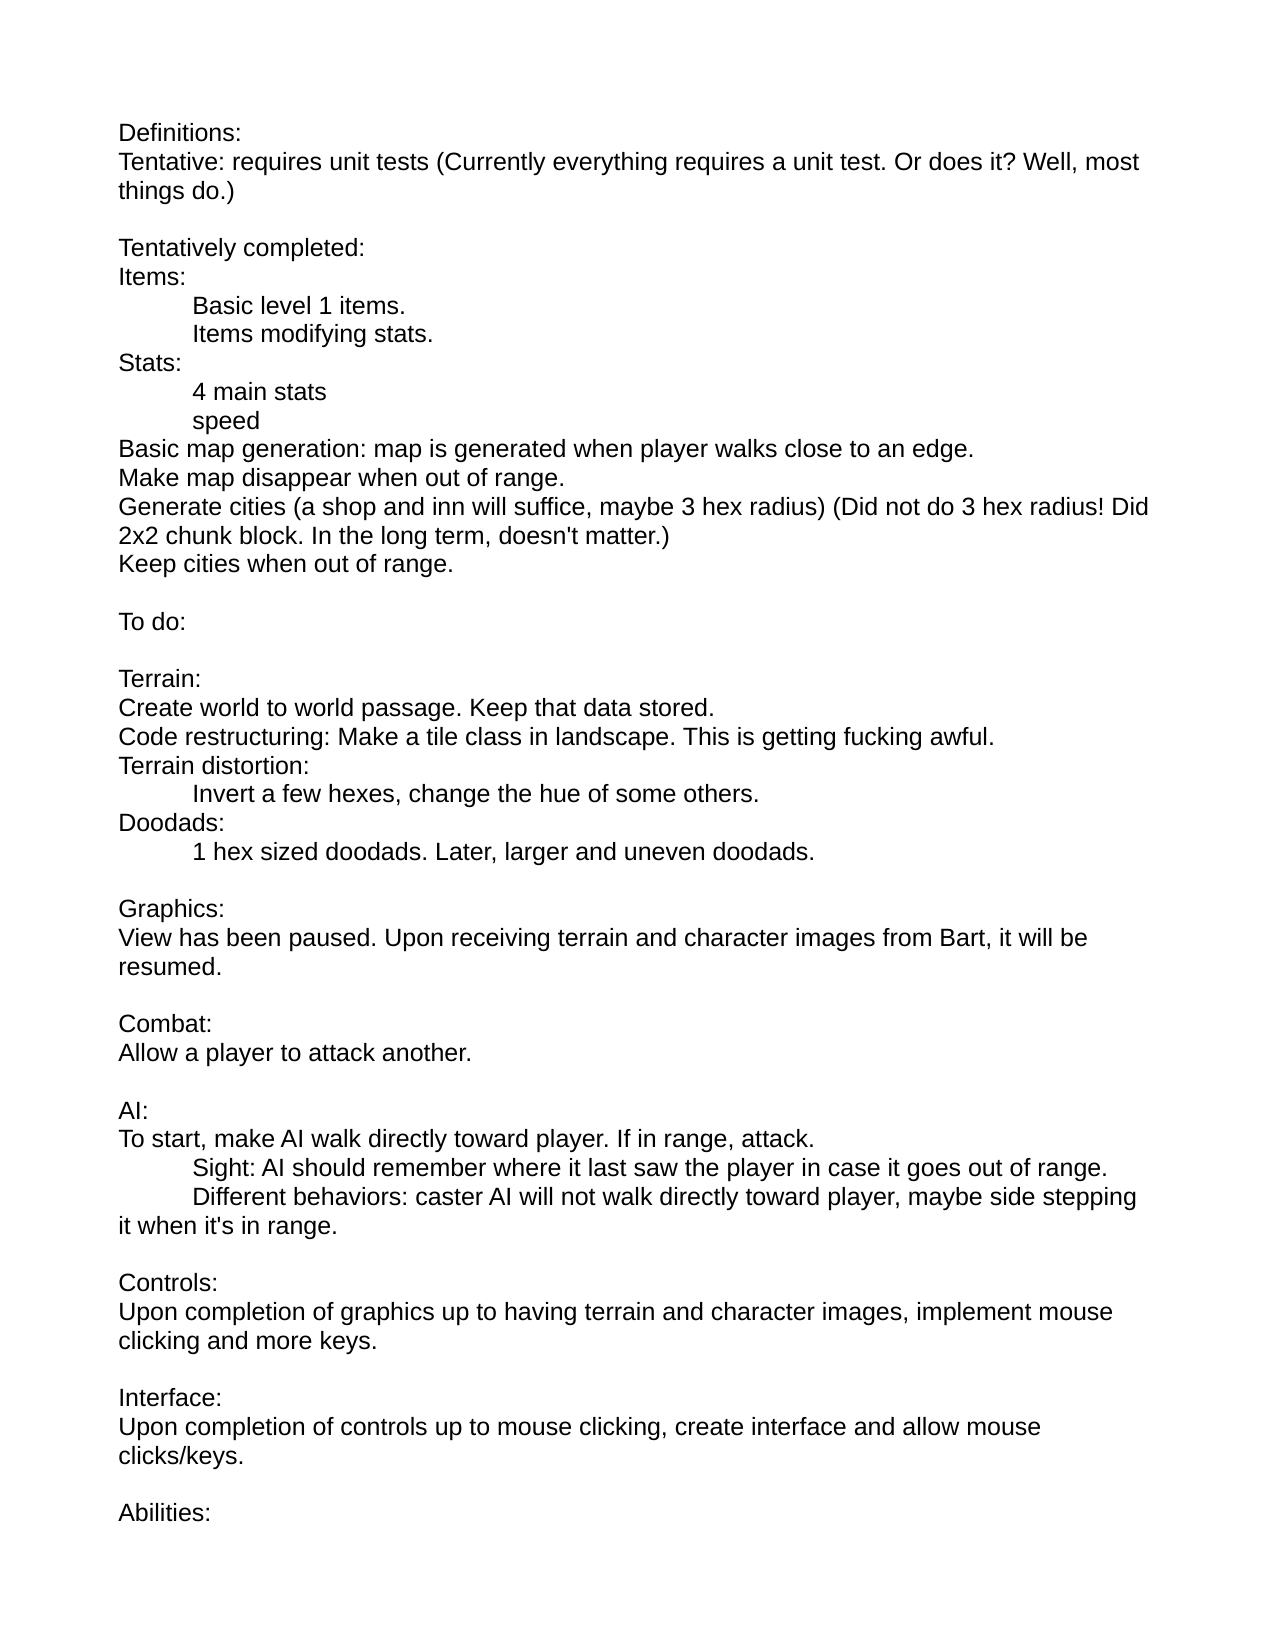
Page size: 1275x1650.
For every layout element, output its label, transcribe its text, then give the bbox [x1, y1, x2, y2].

text Upon completion of controls up to mouse clicking, create interface and allow mouse clicks/keys. [118, 1412, 1157, 1469]
text 4 main stats [118, 377, 1157, 406]
text Tentatively completed: [118, 233, 1157, 262]
text Doodads: [118, 808, 1157, 837]
text Terrain distortion: [118, 751, 1157, 779]
text Allow a player to attack another. [118, 1038, 1157, 1067]
text Basic level 1 items. [118, 291, 1157, 319]
text Terrain: [118, 664, 1157, 693]
text Create world to world passage. Keep that data stored. [118, 693, 1157, 722]
text AI: [118, 1096, 1157, 1124]
text To do: [118, 607, 1157, 636]
text To start, make AI walk directly toward player. If in range, attack. [118, 1124, 1157, 1153]
text View has been paused. Upon receiving terrain and character images from Bart, it will be resumed. [118, 923, 1157, 981]
text Generate cities (a shop and inn will suffice, maybe 3 hex radius) (Did not do 3 hex radius! Did 2x2 chunk block. In the long term, doesn't matter.) [118, 492, 1157, 549]
text Stats: [118, 348, 1157, 377]
text Make map disappear when out of range. [118, 463, 1157, 492]
text Controls: [118, 1268, 1157, 1297]
text Items: [118, 262, 1157, 291]
text Basic map generation: map is generated when player walks close to an edge. [118, 434, 1157, 463]
text 1 hex sized doodads. Later, larger and uneven doodads. [118, 837, 1157, 866]
text Sight: AI should remember where it last saw the player in case it goes out of range. [118, 1153, 1157, 1182]
text Graphics: [118, 894, 1157, 923]
text Keep cities when out of range. [118, 549, 1157, 578]
text Items modifying stats. [118, 319, 1157, 348]
text Different behaviors: caster AI will not walk directly toward player, maybe side stepping it when it's in range. [118, 1182, 1157, 1239]
text Upon completion of graphics up to having terrain and character images, implement mouse clicking and more keys. [118, 1297, 1157, 1354]
text Invert a few hexes, change the hue of some others. [118, 779, 1157, 808]
text Code restructuring: Make a tile class in landscape. This is getting fucking awful. [118, 722, 1157, 751]
text Interface: [118, 1383, 1157, 1412]
text Definitions: [118, 118, 1157, 147]
text Combat: [118, 1009, 1157, 1038]
text speed [118, 406, 1157, 434]
text Tentative: requires unit tests (Currently everything requires a unit test. Or does it? Well, most things do.) [118, 147, 1157, 204]
text Abilities: [118, 1498, 1157, 1527]
